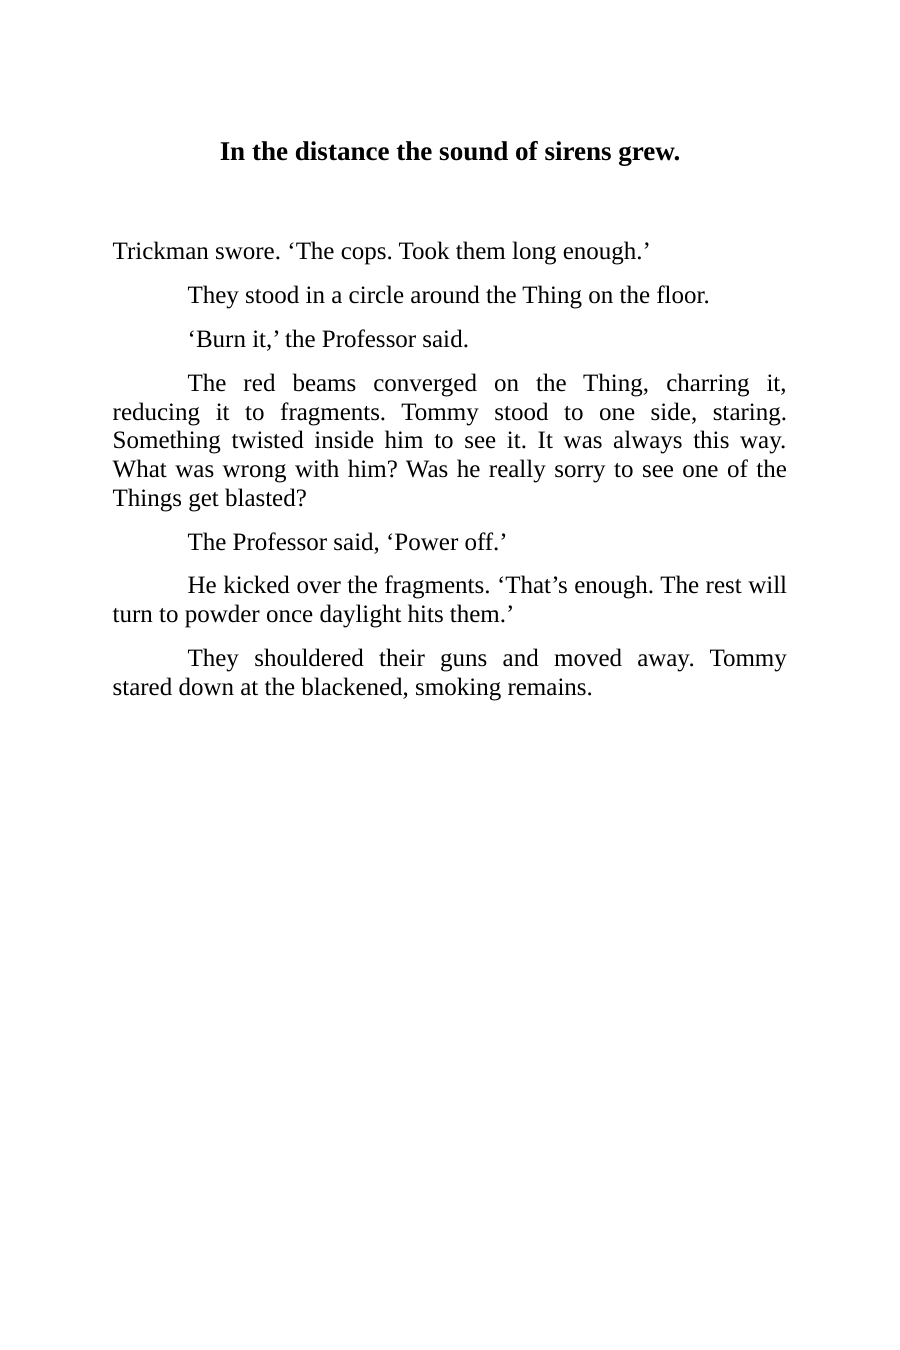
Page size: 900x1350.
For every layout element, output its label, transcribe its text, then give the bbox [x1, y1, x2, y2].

text Trickman swore. ‘The cops. Took them long enough.’ [112, 237, 787, 265]
text He kicked over the fragments. ‘That’s enough. The rest will turn to powder once daylight hits them.’ [112, 570, 787, 628]
text In the distance the sound of sirens grew. [112, 135, 787, 166]
text The red beams converged on the Thing, charring it, reducing it to fragments. Tommy stood to one side, staring. Something twisted inside him to see it. It was always this way. What was wrong with him? Was he really sorry to see one of the Things get blasted? [112, 368, 787, 512]
text They shouldered their guns and moved away. Tommy stared down at the blackened, smoking remains. [112, 643, 787, 700]
text They stood in a circle around the Thing on the floor. [112, 280, 787, 309]
text ‘Burn it,’ the Professor said. [112, 324, 787, 353]
text The Professor said, ‘Power off.’ [112, 527, 787, 555]
